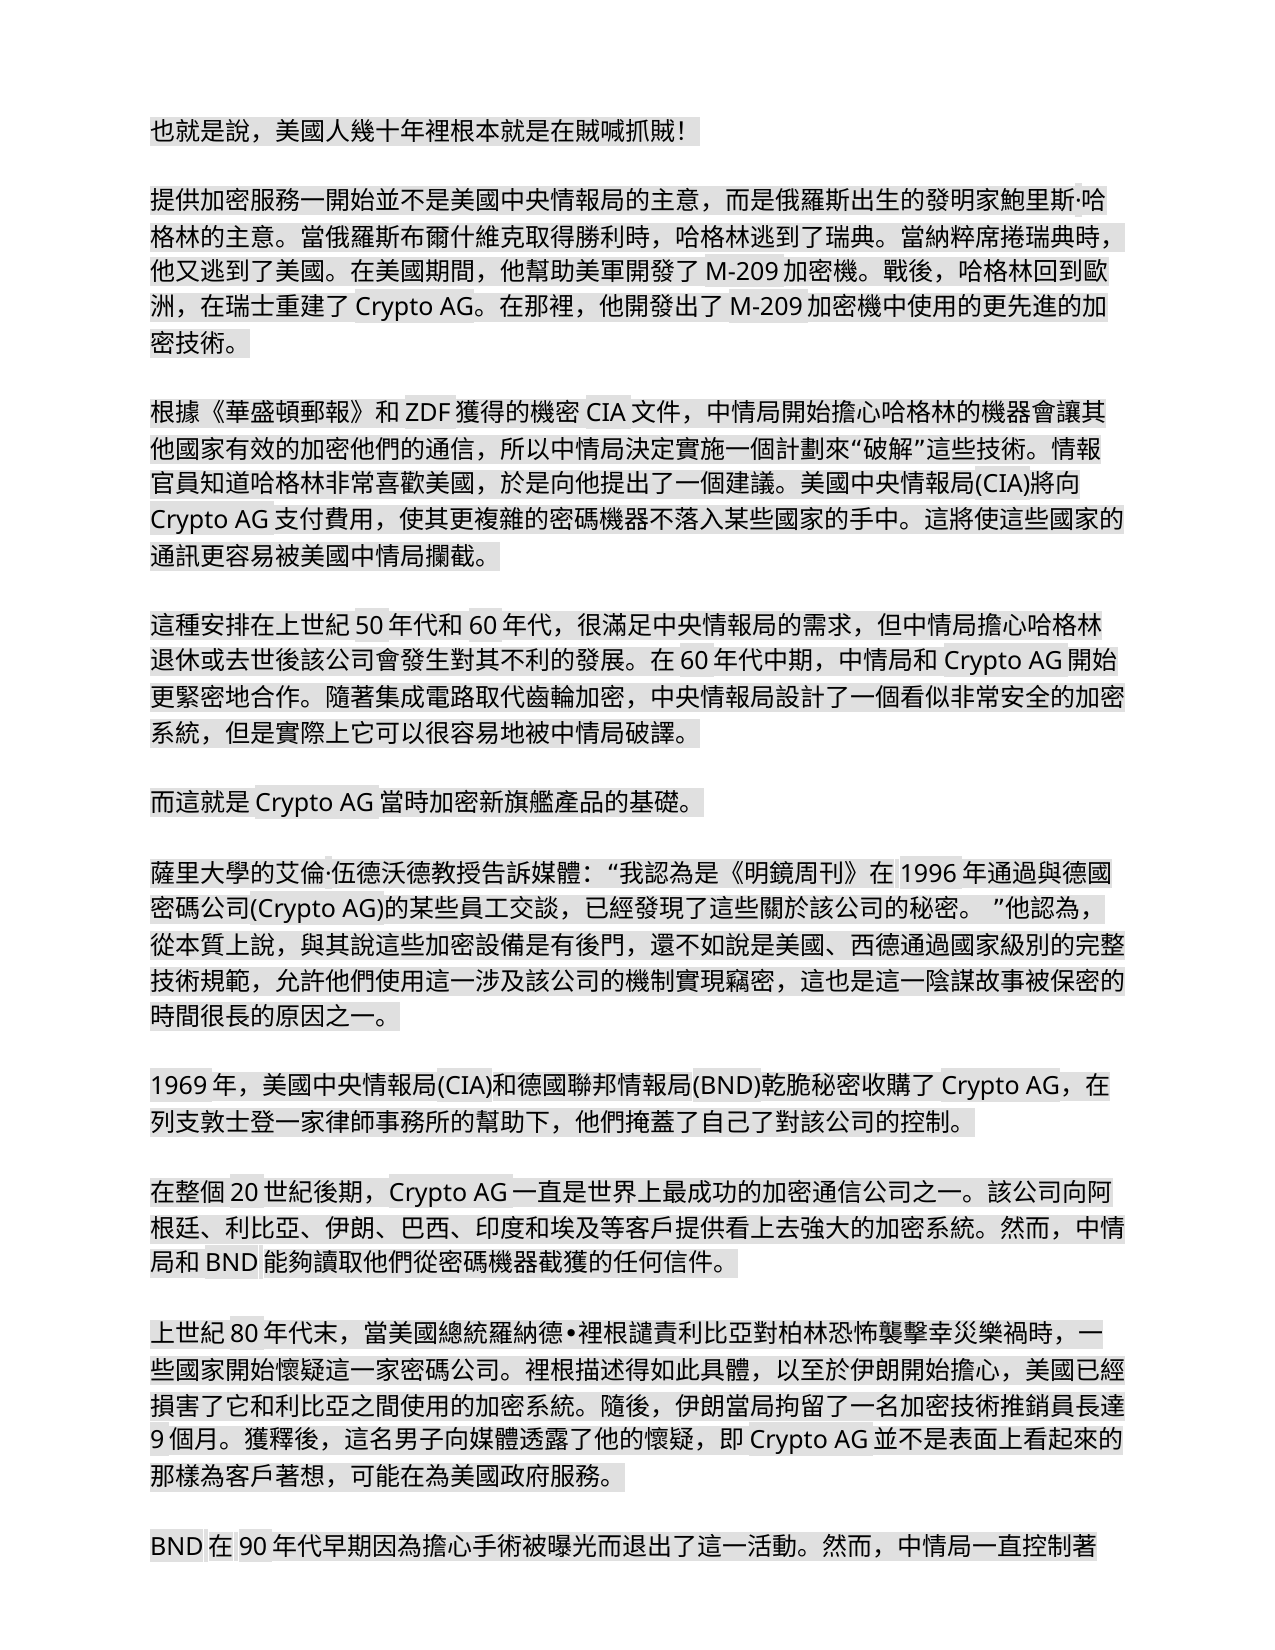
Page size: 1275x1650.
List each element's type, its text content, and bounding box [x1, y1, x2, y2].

text 消息僅是冰山一角，而且很快就會消融殆盡被人遺忘。 有人看過這兩則消息嗎? 如果是華為的產品，可能全世界的人都知道。 [一] 蘋果舊型手機藉更新系統惡意降速！蘋果公司被法國重罰2500萬歐元天價罰單 2020-02-08 10:47:56 分類：科技 近日，蘋果手機iOS系統升級降速被法國消費者反欺詐組織調查結果出爐。因老版iPhone升級到新iOS後設備性能變慢，蘋果最終被處以重罰2500萬歐元，據悉，蘋果接受了此項處罰。 許多人反映升級安裝到iOS操作系統（10.2.1和11.2）的更新變慢後，法國接到了蘋果的聯合訴訟，並於2018年1月開始調查，最終調查結果顯示，這些系統更新包括動態電源管理設備，在某些情況下，尤其是在舊電池設備上，可能會減慢iPhone‌ 6、iPhone SE和iPhone 7型號手機的功能。 此前，蘋果曾在17年承認為了防止設備意外關機，限制了老舊iPhone電池性能。隨後蘋果提供了為用戶更換電池服務，但蘋果始終堅持認為，“限速”旨在盡可能長時間地延長iPhone的使用壽命，而並未實施強制升級。 [二] 美政府無恥：被曝光60年裡操縱加密公司竊密！卻總是給別人潑髒水 原創 兵器 2020-02-12 08:01:12 12日，美國中央情報局一個大醜聞被曝光： 中情局60年來秘密操縱一家國際級加密技術公司，假裝為外國政府等客戶加密，實際上是為美國竊取他人機密！ 而就在一兩天前，美國司法部長卻堂而皇之的指責其他國家，說別人在竊取美國機密。 從1950年代以來的60多年裡，瑞士公司Crypto AG為世界各國政府提供加密通信系統。該公司的62名客戶中，大多數從未懷疑有洩密的可能性，但《華盛頓郵報》和德國廣播公司ZDF的一份新報告顯示，Crypto AG實際上是由美國中央情報局(CIA)和西德情報(BND)擁有的公司。幾十年來，這些特務機構毫不費力地竊聽著盟友和敵人的安全通信。 也就是說，美國人幾十年裡根本就是在賊喊抓賊！ 提供加密服務一開始並不是美國中央情報局的主意，而是俄羅斯出生的發明家鮑里斯·哈格林的主意。當俄羅斯布爾什維克取得勝利時，哈格林逃到了瑞典。當納粹席捲瑞典時，他又逃到了美國。在美國期間，他幫助美軍開發了M-209加密機。戰後，哈格林回到歐洲，在瑞士重建了Crypto AG。在那裡，他開發出了M-209加密機中使用的更先進的加密技術。 根據《華盛頓郵報》和ZDF獲得的機密CIA文件，中情局開始擔心哈格林的機器會讓其他國家有效的加密他們的通信，所以中情局決定實施一個計劃來“破解”這些技術。情報官員知道哈格林非常喜歡美國，於是向他提出了一個建議。美國中央情報局(CIA)將向Crypto AG支付費用，使其更複雜的密碼機器不落入某些國家的手中。這將使這些國家的通訊更容易被美國中情局攔截。 這種安排在上世紀50年代和60年代，很滿足中央情報局的需求，但中情局擔心哈格林退休或去世後該公司會發生對其不利的發展。在60年代中期，中情局和Crypto AG開始更緊密地合作。隨著集成電路取代齒輪加密，中央情報局設計了一個看似非常安全的加密系統，但是實際上它可以很容易地被中情局破譯。 而這就是Crypto AG當時加密新旗艦產品的基礎。 薩里大學的艾倫·伍德沃德教授告訴媒體：“我認為是《明鏡周刊》在1996年通過與德國密碼公司(Crypto AG)的某些員工交談，已經發現了這些關於該公司的秘密。 ”他認為，從本質上說，與其說這些加密設備是有後門，還不如說是美國、西德通過國家級別的完整技術規範，允許他們使用這一涉及該公司的機制實現竊密，這也是這一陰謀故事被保密的時間很長的原因之一。 1969年，美國中央情報局(CIA)和德國聯邦情報局(BND)乾脆秘密收購了Crypto AG，在列支敦士登一家律師事務所的幫助下，他們掩蓋了自己了對該公司的控制。 在整個20世紀後期，Crypto AG一直是世界上最成功的加密通信公司之一。該公司向阿根廷、利比亞、伊朗、巴西、印度和埃及等客戶提供看上去強大的加密系統。然而，中情局和BND能夠讀取他們從密碼機器截獲的任何信件。 上世紀80年代末，當美國總統羅納德•裡根譴責利比亞對柏林恐怖襲擊幸災樂禍時，一些國家開始懷疑這一家密碼公司。裡根描述得如此具體，以至於伊朗開始擔心，美國已經損害了它和利比亞之間使用的加密系統。隨後，伊朗當局拘留了一名加密技術推銷員長達9個月。獲釋後，這名男子向媒體透露了他的懷疑，即Crypto AG並不是表面上看起來的那樣為客戶著想，可能在為美國政府服務。 BND在90年代早期因為擔心手術被曝光而退出了這一活動。然而，中情局一直控制著Crypto AG，直到2018年該公司被清算。在那時，廣泛使用的在線加密技術，已經在很大程度上取代了Crypto AG的加密產品，但其多年來銷售的硬件仍在世界各地使用。 不過，這種情況可能不會持續太久。現在所有人都知道了這一瑞士著名公司其實是中情局的工具，他們要做的第一件事肯定是把該公司加密工具扔進垃圾箱。 [150, 75, 1125, 1562]
